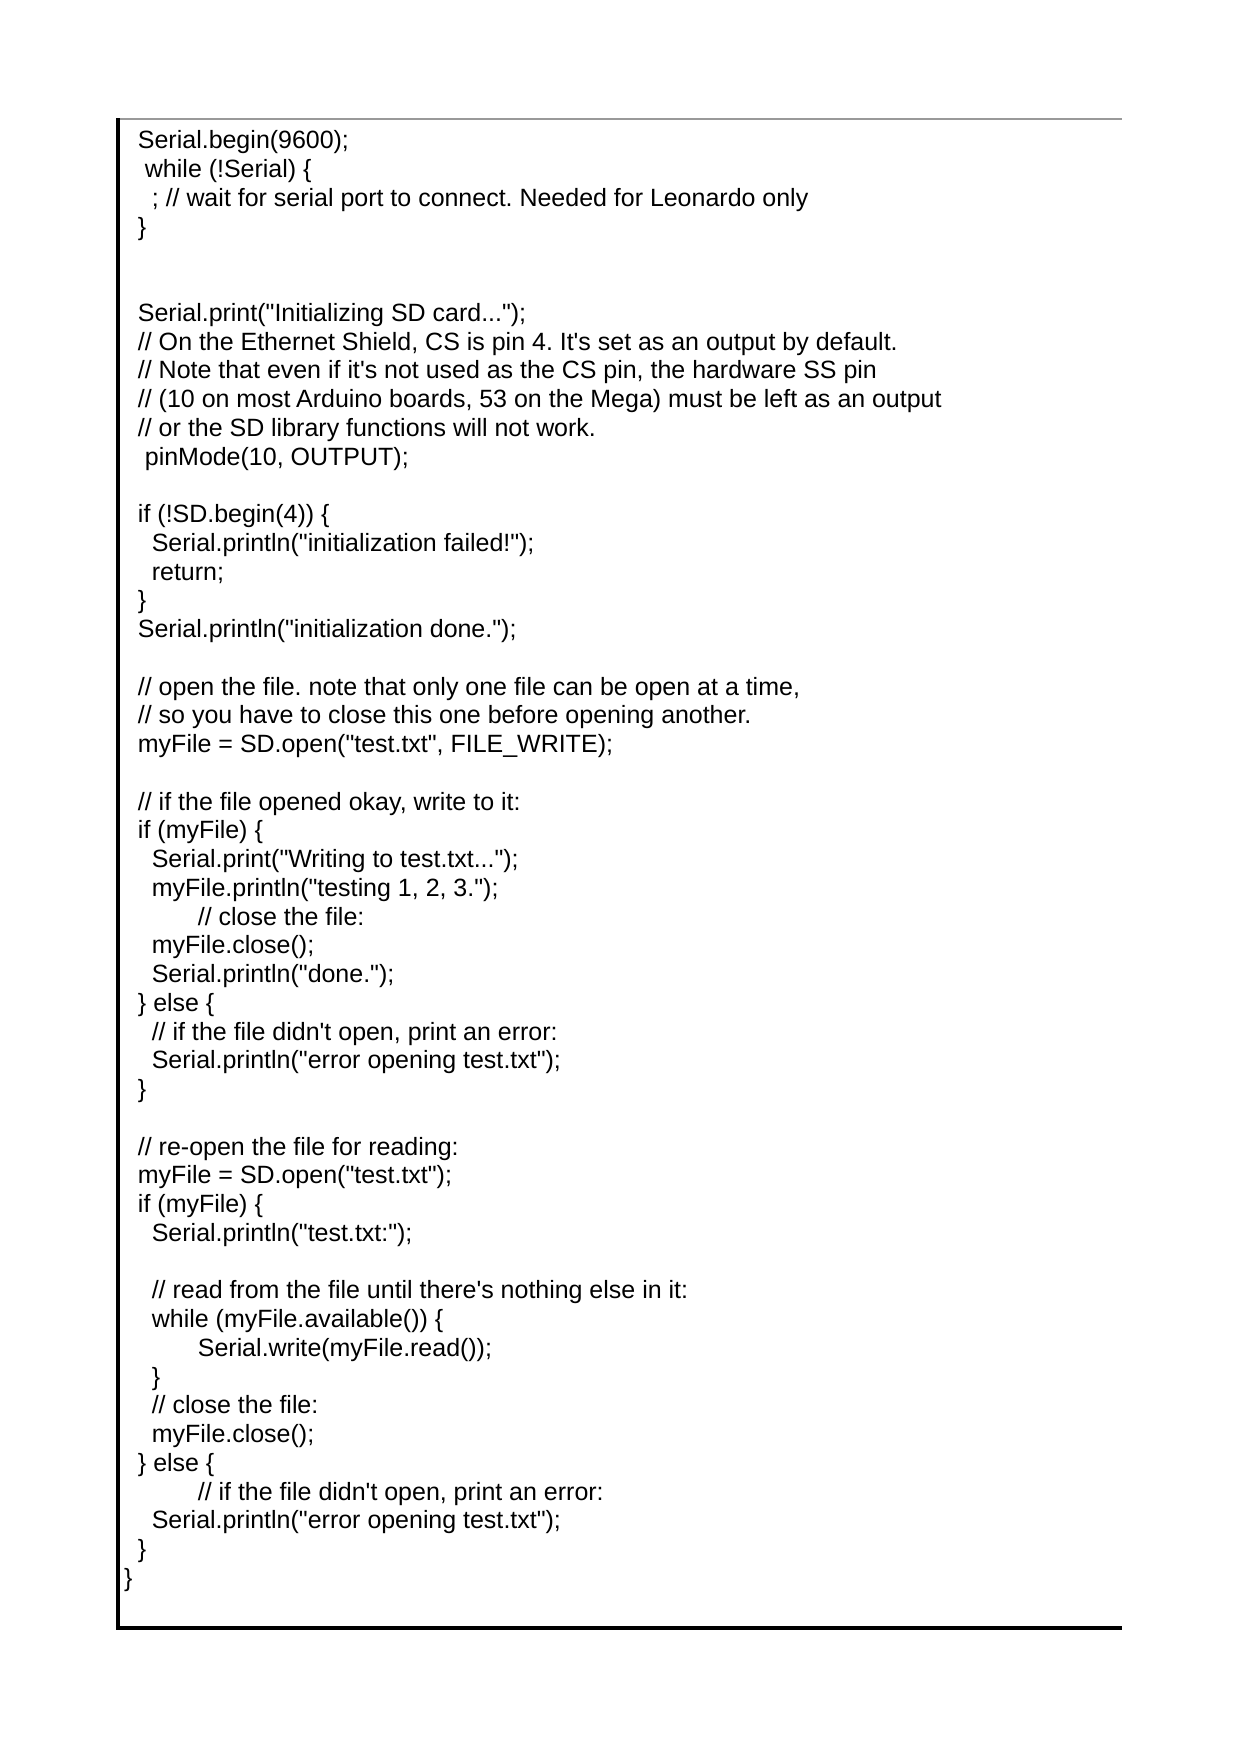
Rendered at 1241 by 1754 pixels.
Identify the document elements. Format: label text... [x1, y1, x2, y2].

table_cell Serial.begin(9600); while (!Serial) { ; // wait for serial port to connect. Needed for Leonardo only } Serial.print("Initializing SD card..."); // On the Ethernet Shield, CS is pin 4. It's set as an output by default. // Note that even if it's not used as the CS pin, the hardware SS pin // (10 on most Arduino boards, 53 on the Mega) must be left as an output // or the SD library functions will not work. pinMode(10, OUTPUT); if (!SD.begin(4)) { Serial.println("initialization failed!"); return; } Serial.println("initialization done."); // open the file. note that only one file can be open at a time, // so you have to close this one before opening another. myFile = SD.open("test.txt", FILE_WRITE); // if the file opened okay, write to it: if (myFile) { Serial.print("Writing to test.txt..."); myFile.println("testing 1, 2, 3."); // close the file: myFile.close(); Serial.println("done."); } else { // if the file didn't open, print an error: Serial.println("error opening test.txt"); } // re-open the file for reading: myFile = SD.open("test.txt"); if (myFile) { Serial.println("test.txt:"); // read from the file until there's nothing else in it: while (myFile.available()) { Serial.write(myFile.read()); } // close the file: myFile.close(); } else { // if the file didn't open, print an error: Serial.println("error opening test.txt"); } } [120, 120, 1122, 1626]
